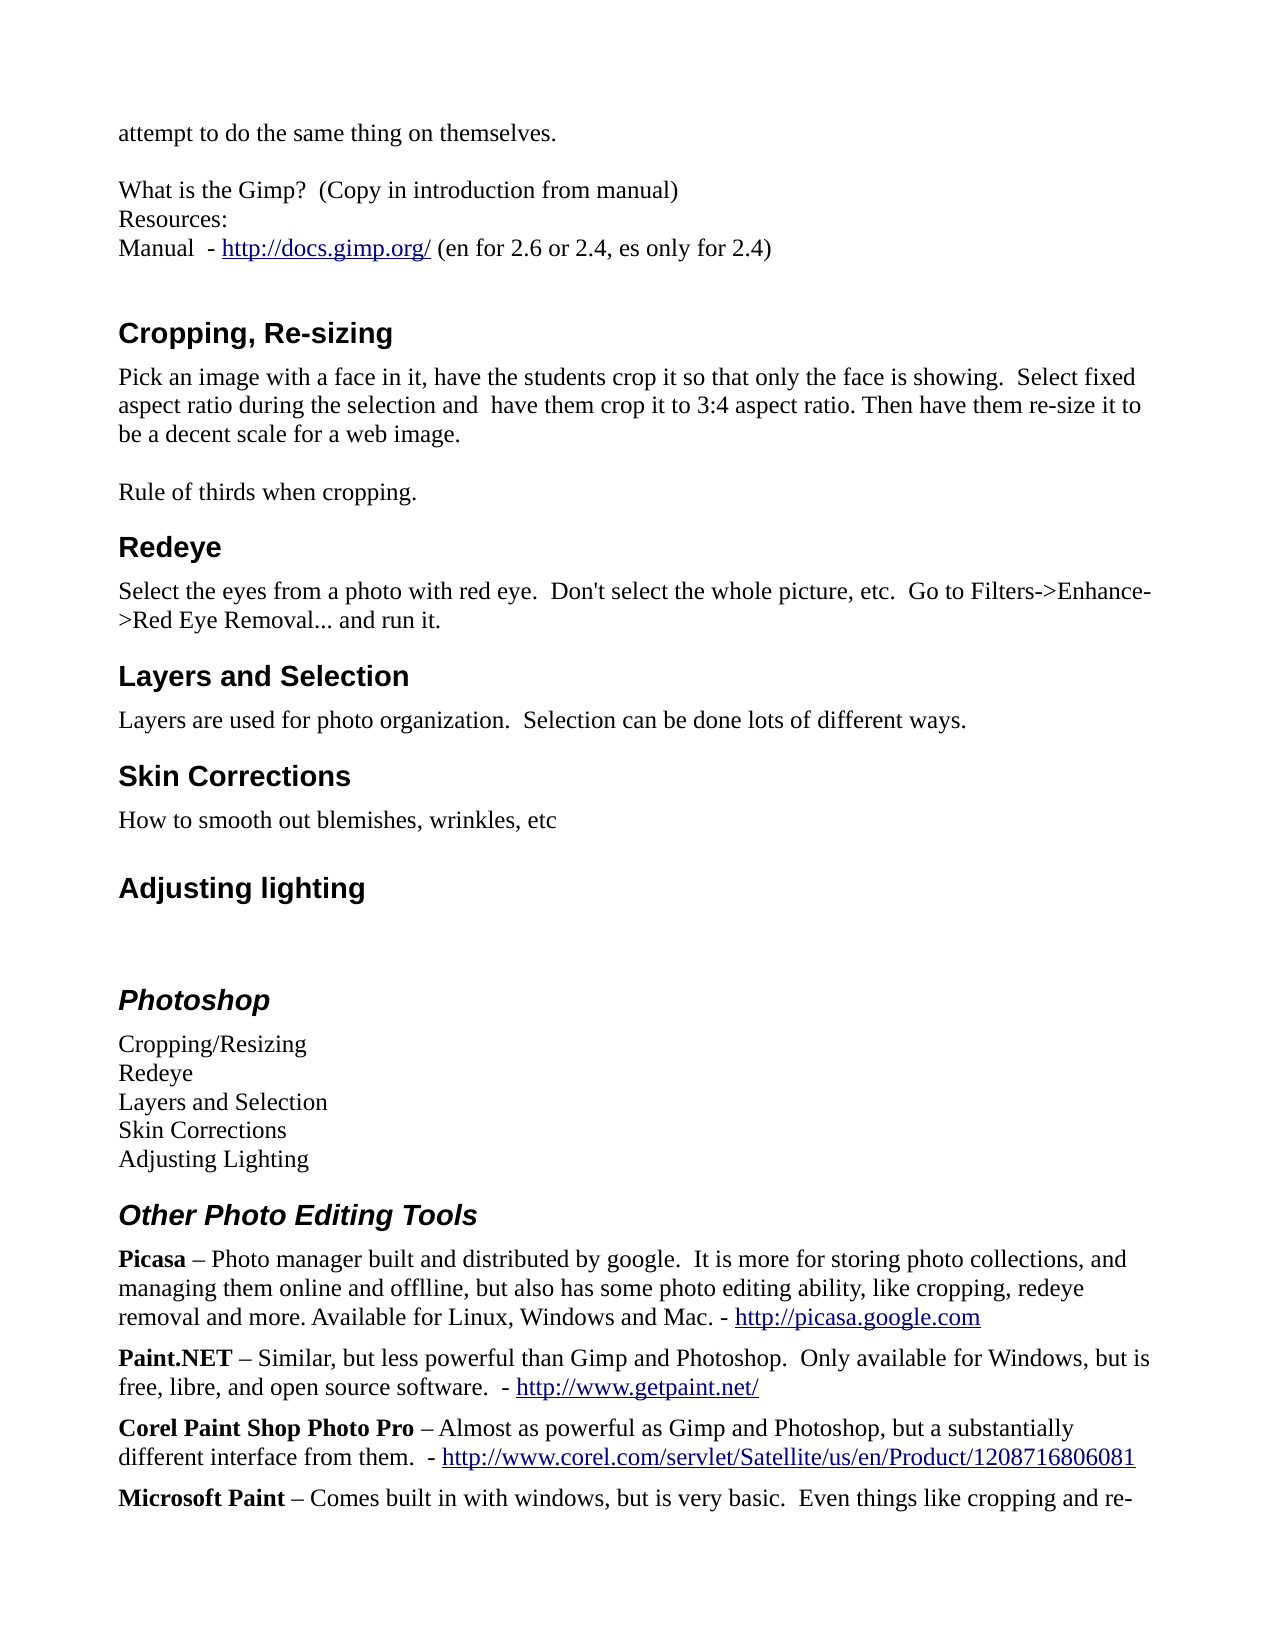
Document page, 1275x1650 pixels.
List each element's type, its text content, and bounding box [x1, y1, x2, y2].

text Cropping/Resizing [118, 1029, 1157, 1058]
text Layers and Selection [118, 1087, 1157, 1116]
text Skin Corrections [118, 1116, 1157, 1144]
text Manual - http://docs.gimp.org/ (en for 2.6 or 2.4, es only for 2.4) [118, 233, 1157, 262]
subtitle Adjusting lighting [118, 871, 1157, 904]
text Redeye [118, 1058, 1157, 1087]
text attempt to do the same thing on themselves. [118, 118, 1157, 147]
subtitle Photoshop [118, 983, 1157, 1017]
text Select the eyes from a photo with red eye. Don't select the whole picture, etc. Go to Filters->Enhance->Red Eye Removal... and run it. [118, 576, 1157, 634]
subtitle Redeye [118, 530, 1157, 564]
text Adjusting Lighting [118, 1144, 1157, 1173]
text Rule of thirds when cropping. [118, 448, 1157, 505]
text Corel Paint Shop Photo Pro – Almost as powerful as Gimp and Photoshop, but a substantially different interface from them. - http://www.corel.com/servlet/Satellite/us/en/Product/1208716806081 [118, 1413, 1157, 1470]
text Paint.NET – Similar, but less powerful than Gimp and Photoshop. Only available for Windows, but is free, libre, and open source software. - http://www.getpaint.net/ [118, 1343, 1157, 1400]
text What is the Gimp? (Copy in introduction from manual) [118, 176, 1157, 204]
text Layers are used for photo organization. Selection can be done lots of different ways. [118, 705, 1157, 734]
text Resources: [118, 204, 1157, 233]
text How to smooth out blemishes, wrinkles, etc [118, 805, 1157, 833]
subtitle Skin Corrections [118, 759, 1157, 792]
subtitle Layers and Selection [118, 659, 1157, 692]
subtitle Other Photo Editing Tools [118, 1198, 1157, 1232]
text Pick an image with a face in it, have the students crop it so that only the face is showing. Select fixed aspect ratio during the selection and have them crop it to 3:4 aspect ratio. Then have them re-size it to be a decent scale for a web image. [118, 362, 1157, 448]
subtitle Cropping, Re-sizing [118, 316, 1157, 349]
text Microsoft Paint – Comes built in with windows, but is very basic. Even things like cropping and re- [118, 1483, 1157, 1512]
text Picasa – Photo manager built and distributed by google. It is more for storing photo collections, and managing them online and offlline, but also has some photo editing ability, like cropping, redeye removal and more. Available for Linux, Windows and Mac. - http://picasa.google.com [118, 1244, 1157, 1330]
